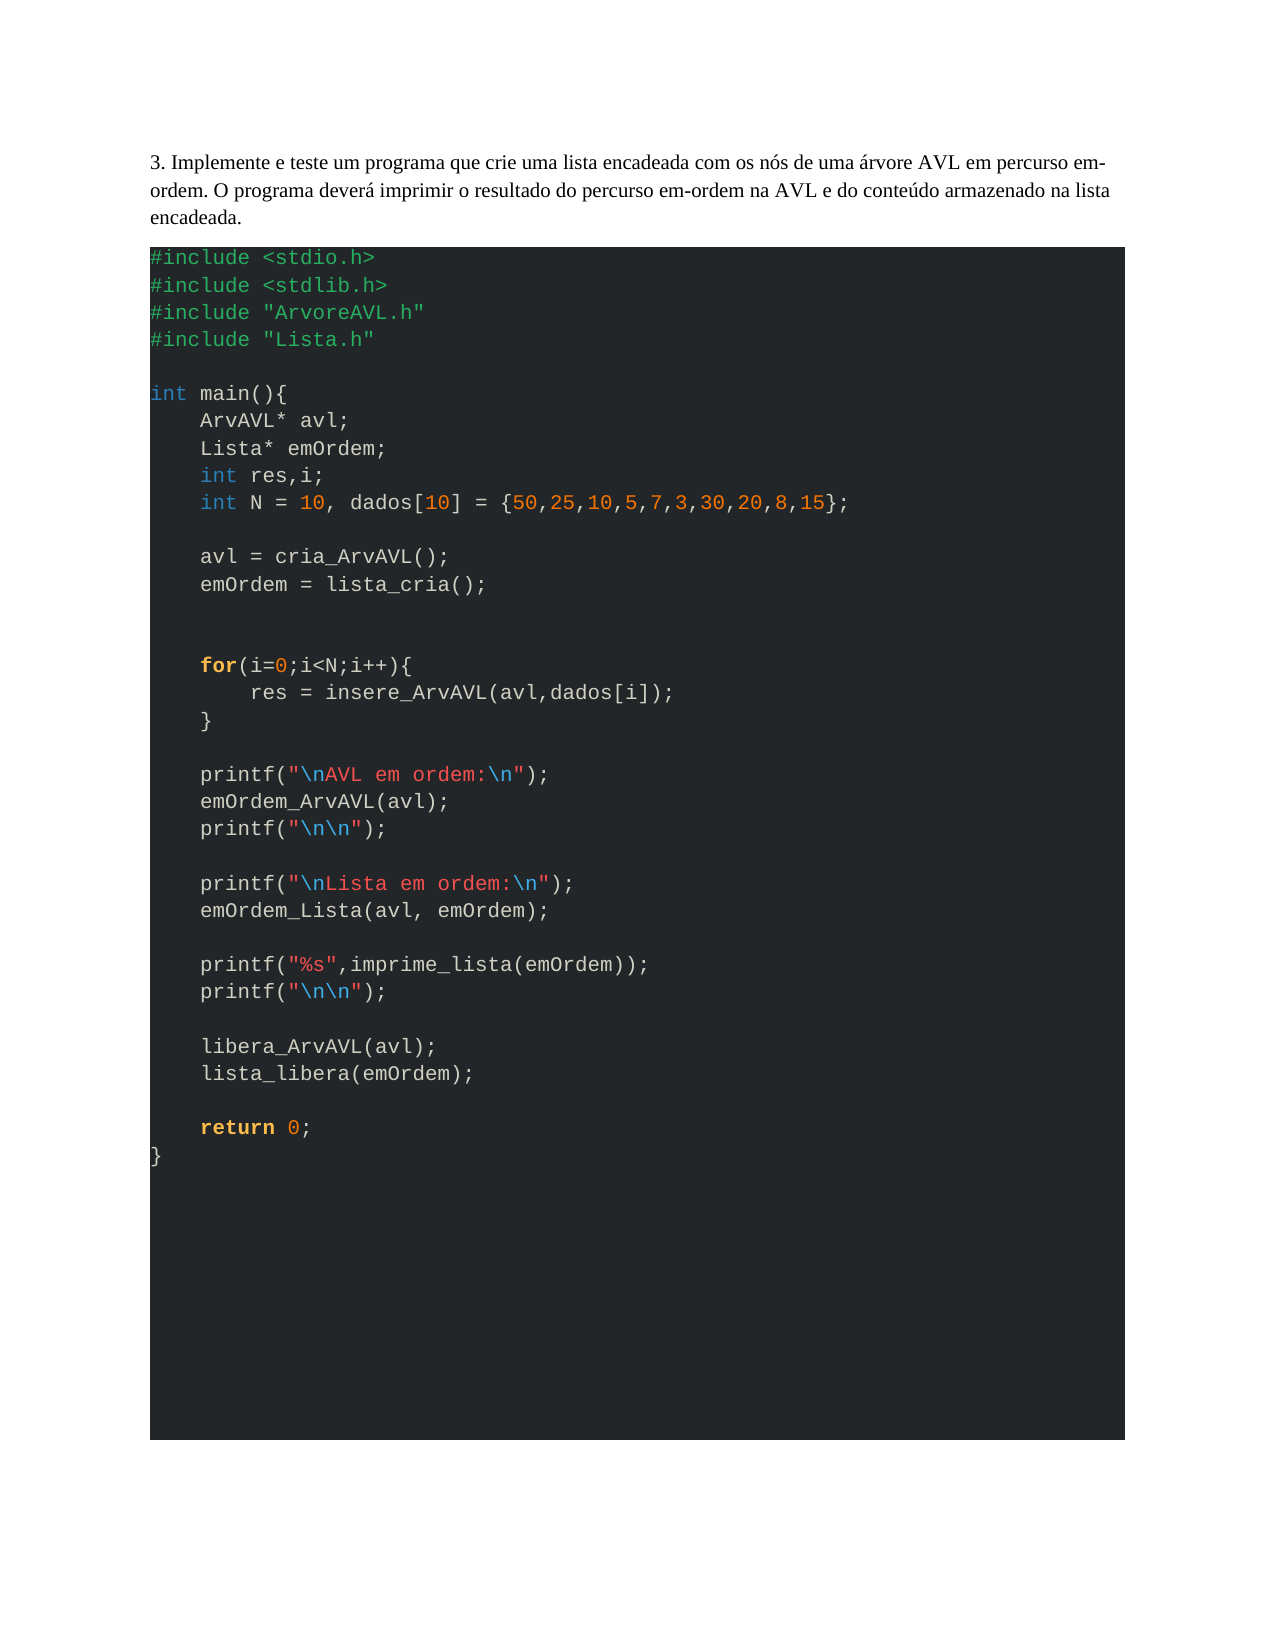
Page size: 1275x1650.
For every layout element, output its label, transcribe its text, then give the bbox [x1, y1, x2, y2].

text printf("\nLista em ordem:\n"); [150, 873, 1125, 896]
text #include <stdlib.h> [150, 274, 1125, 298]
text return 0; [150, 1117, 1125, 1141]
text ArvAVL* avl; [150, 411, 1125, 434]
text Lista* emOrdem; [150, 438, 1125, 461]
text } [150, 709, 1125, 733]
text #include <stdio.h> [150, 247, 1125, 271]
text } [150, 1144, 1125, 1168]
text emOrdem = lista_cria(); [150, 574, 1125, 597]
text printf("\n\n"); [150, 818, 1125, 842]
text libera_ArvAVL(avl); [150, 1036, 1125, 1059]
text printf("\n\n"); [150, 981, 1125, 1005]
text avl = cria_ArvAVL(); [150, 546, 1125, 570]
text for(i=0;i<N;i++){ [150, 655, 1125, 679]
text printf("\nAVL em ordem:\n"); [150, 764, 1125, 788]
text lista_libera(emOrdem); [150, 1063, 1125, 1087]
text printf("%s",imprime_lista(emOrdem)); [150, 954, 1125, 978]
text int main(){ [150, 383, 1125, 407]
text emOrdem_Lista(avl, emOrdem); [150, 900, 1125, 923]
text #include "ArvoreAVL.h" [150, 302, 1125, 325]
text 3. Implemente e teste um programa que crie uma lista encadeada com os nós de uma árvore AVL em percurso em- ordem. O programa deverá imprimir o resultado do percurso em-ordem na AVL e do conteúdo armazenado na lista encadeada. [150, 150, 1125, 229]
text res = insere_ArvAVL(avl,dados[i]); [150, 682, 1125, 706]
text #include "Lista.h" [150, 329, 1125, 353]
text int N = 10, dados[10] = {50,25,10,5,7,3,30,20,8,15}; [150, 492, 1125, 516]
text int res,i; [150, 465, 1125, 488]
text emOrdem_ArvAVL(avl); [150, 791, 1125, 815]
